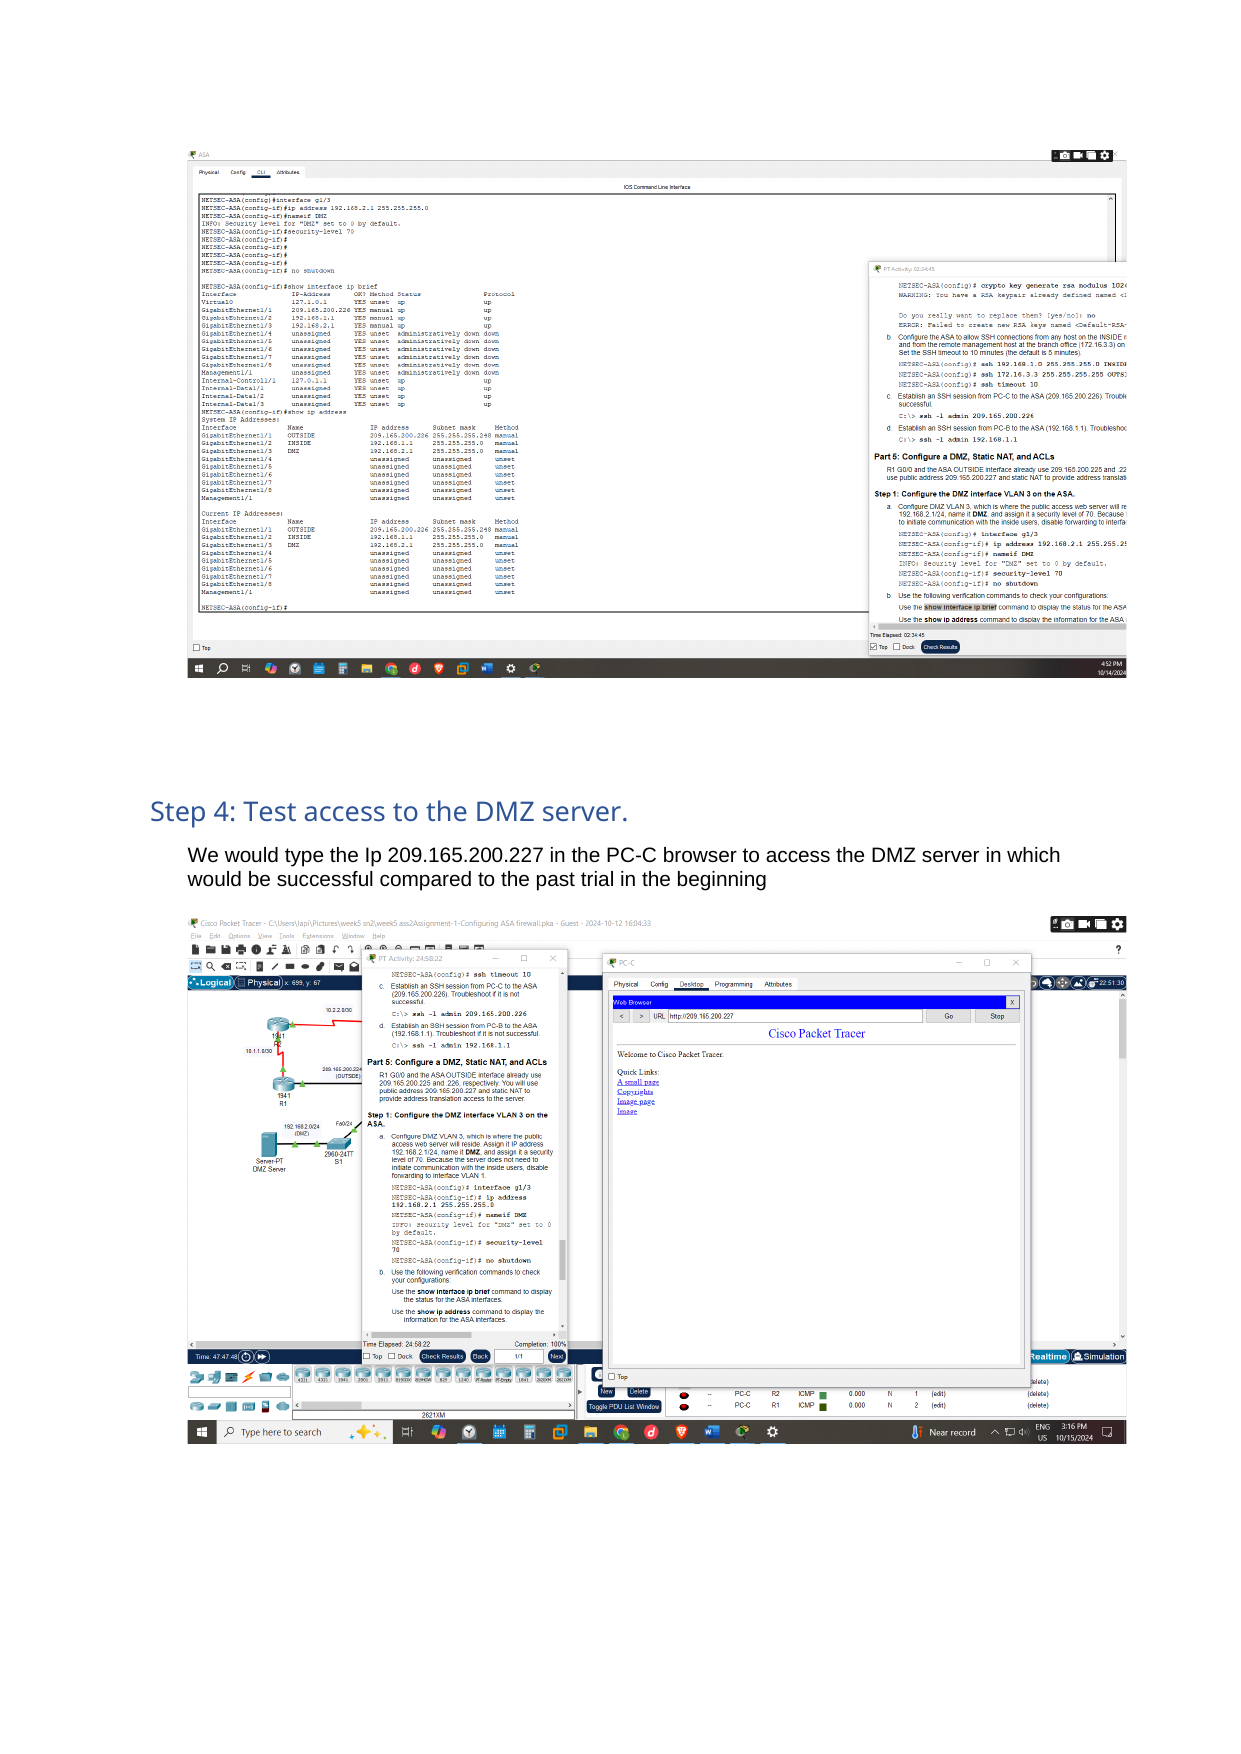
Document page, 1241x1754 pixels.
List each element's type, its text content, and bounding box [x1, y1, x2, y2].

subtitle Step 4: Test access to the DMZ server. [150, 792, 1090, 829]
text We would type the Ip 209.165.200.227 in the PC-C browser to access the DMZ server in which would be successful compared to the past trial in the beginning [187, 843, 1090, 891]
